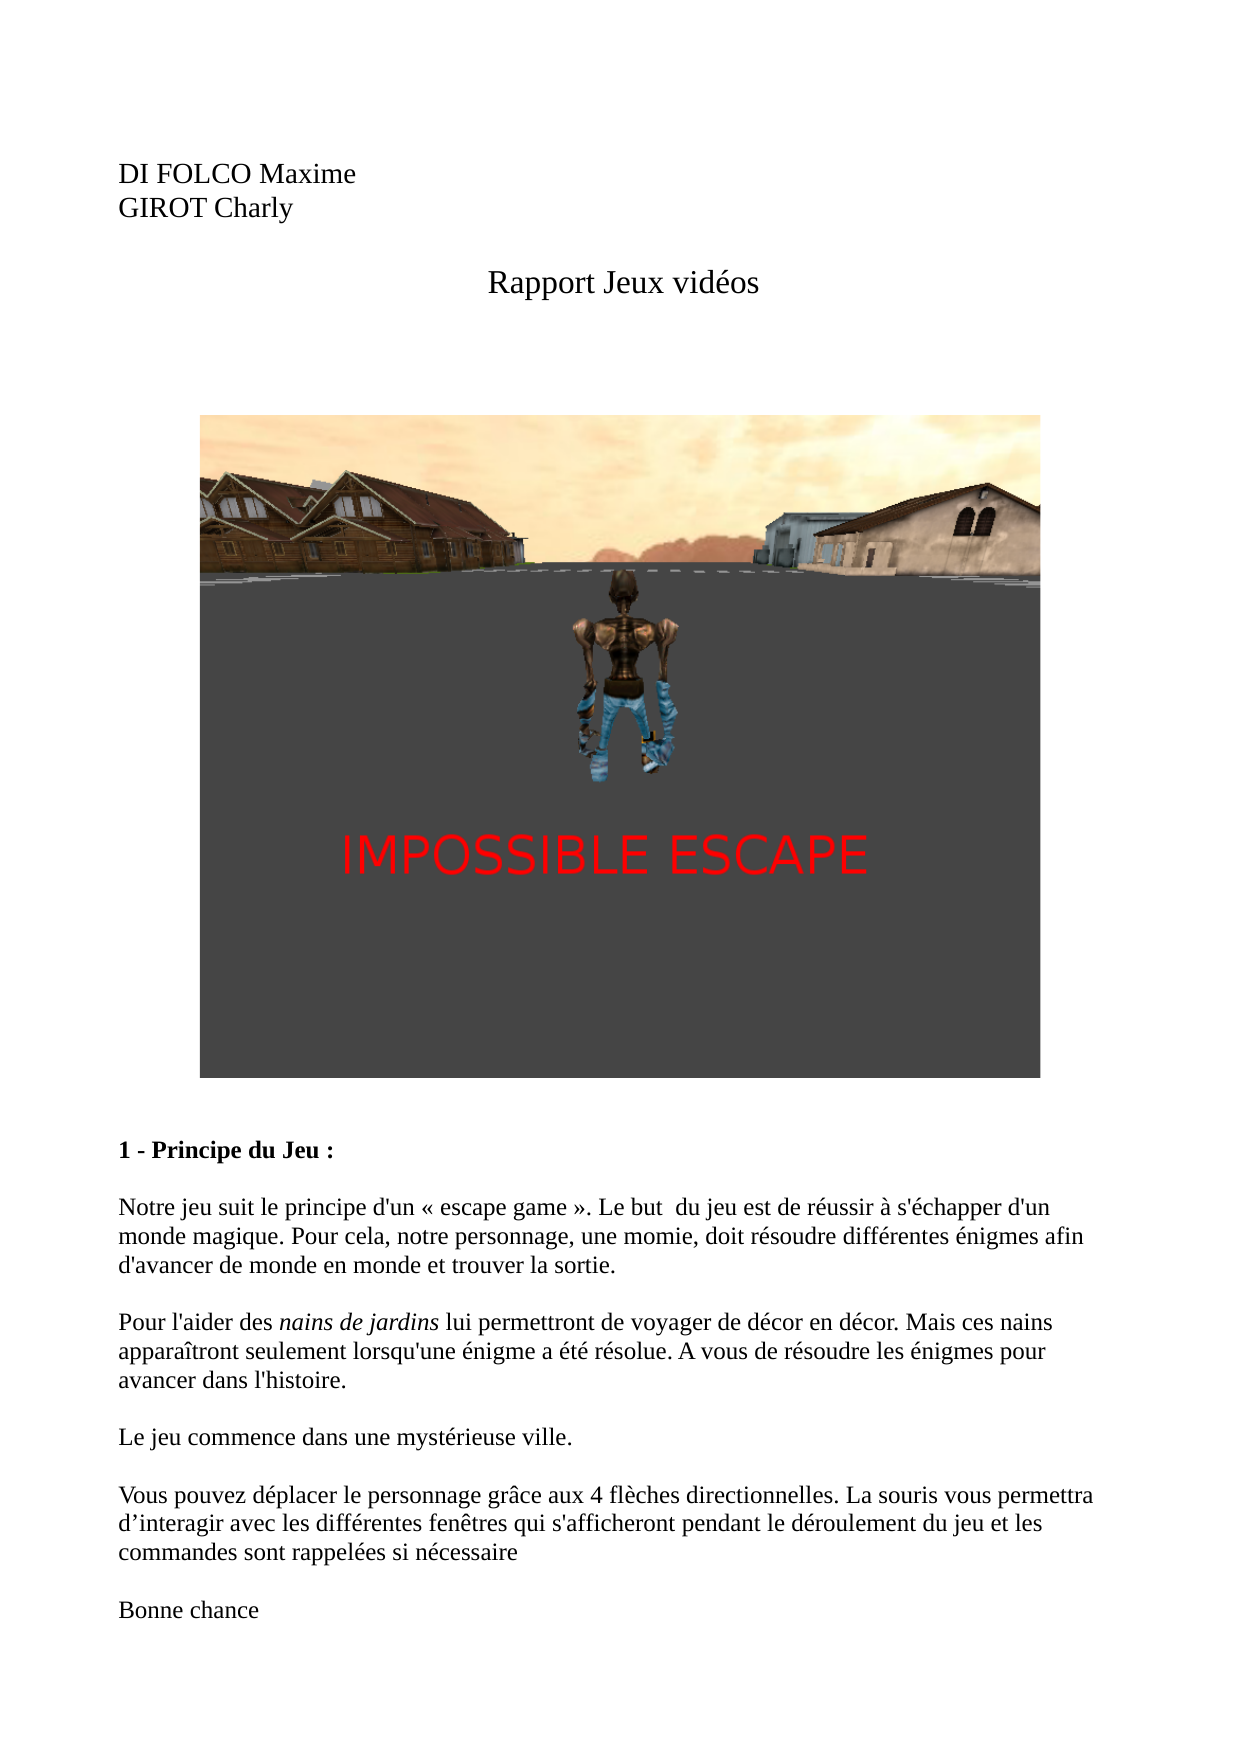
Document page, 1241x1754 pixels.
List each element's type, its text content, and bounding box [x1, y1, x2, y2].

picture [199, 415, 1041, 1078]
text Pour l'aider des nains de jardins lui permettront de voyager de décor en décor. Mais ces nains apparaîtront seulement lorsqu'une énigme a été résolue. A vous de résoudre les énigmes pour avancer dans l'histoire. [118, 1307, 1122, 1393]
text 1 - Principe du Jeu : [118, 1135, 1122, 1163]
text Vous pouvez déplacer le personnage grâce aux 4 flèches directionnelles. La souris vous permettra d’interagir avec les différentes fenêtres qui s'afficheront pendant le déroulement du jeu et les commandes sont rappelées si nécessaire [118, 1480, 1122, 1566]
text GIROT Charly [118, 190, 1122, 223]
text Notre jeu suit le principe d'un « escape game ». Le but du jeu est de réussir à s'échapper d'un monde magique. Pour cela, notre personnage, une momie, doit résoudre différentes énigmes afin d'avancer de monde en monde et trouver la sortie. [118, 1192, 1122, 1278]
text Rapport Jeux vidéos [118, 262, 1122, 300]
text DI FOLCO Maxime [118, 156, 1122, 190]
text Bonne chance [118, 1595, 1122, 1623]
text Le jeu commence dans une mystérieuse ville. [118, 1422, 1122, 1451]
